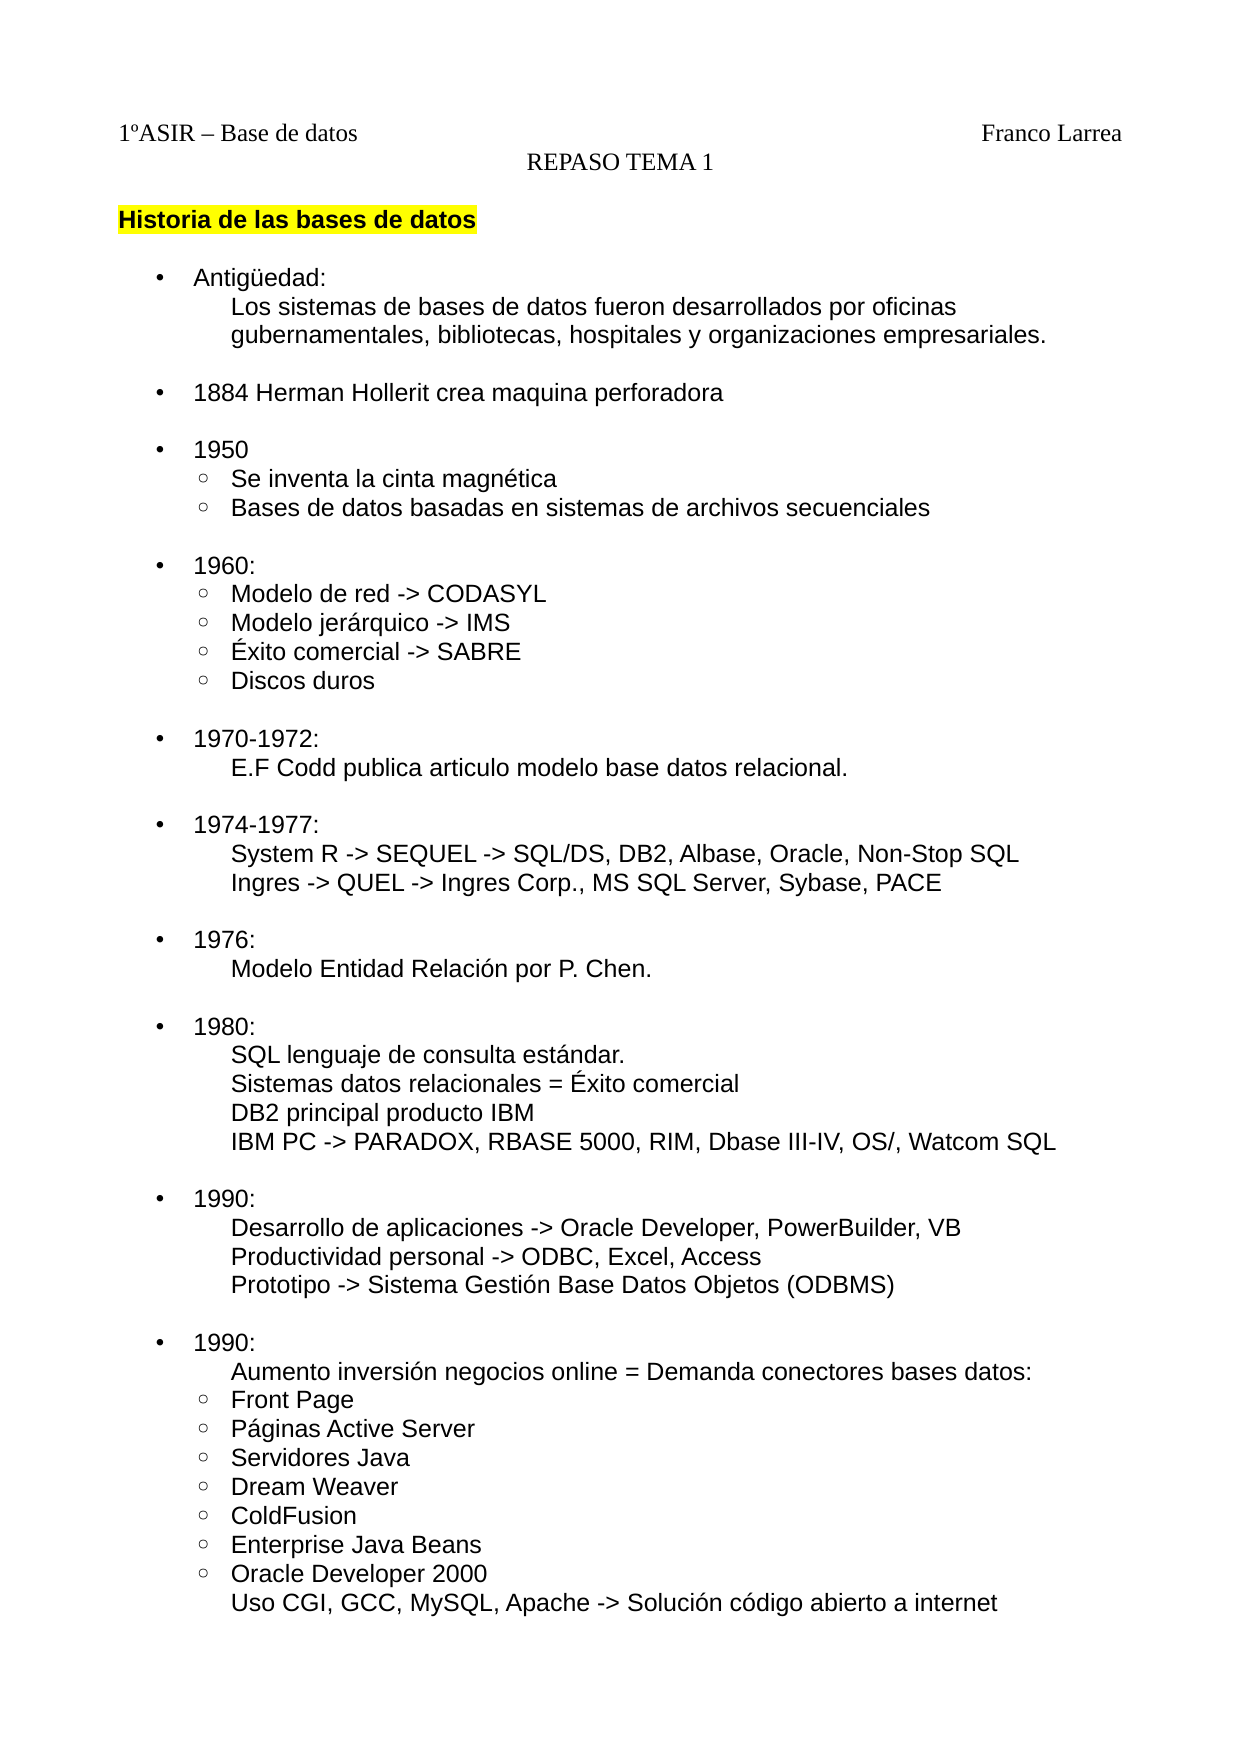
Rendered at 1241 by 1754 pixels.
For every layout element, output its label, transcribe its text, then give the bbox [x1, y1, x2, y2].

list Páginas Active Server [193, 1414, 1122, 1443]
list Productividad personal -> ODBC, Excel, Access [193, 1242, 1122, 1270]
list Servidores Java [193, 1443, 1122, 1472]
list IBM PC -> PARADOX, RBASE 5000, RIM, Dbase III-IV, OS/, Watcom SQL [193, 1127, 1122, 1155]
list 1970-1972: [156, 724, 1122, 752]
list Uso CGI, GCC, MySQL, Apache -> Solución código abierto a internet [193, 1587, 1122, 1616]
list System R -> SEQUEL -> SQL/DS, DB2, Albase, Oracle, Non-Stop SQL [193, 839, 1122, 868]
list Antigüedad: [156, 263, 1122, 291]
list Dream Weaver [193, 1472, 1122, 1501]
list Front Page [193, 1386, 1122, 1414]
list 1960: [156, 551, 1122, 579]
list Modelo jerárquico -> IMS [193, 608, 1122, 637]
list Oracle Developer 2000 [193, 1559, 1122, 1587]
list 1990: [156, 1184, 1122, 1213]
list Sistemas datos relacionales = Éxito comercial [193, 1069, 1122, 1098]
list 1980: [156, 1011, 1122, 1040]
list 1976: [156, 925, 1122, 954]
list SQL lenguaje de consulta estándar. [193, 1040, 1122, 1069]
list 1974-1977: [156, 810, 1122, 839]
list DB2 principal producto IBM [193, 1098, 1122, 1127]
list Aumento inversión negocios online = Demanda conectores bases datos: [193, 1357, 1122, 1386]
list Desarrollo de aplicaciones -> Oracle Developer, PowerBuilder, VB [193, 1213, 1122, 1242]
list 1884 Herman Hollerit crea maquina perforadora [156, 378, 1122, 407]
list Enterprise Java Beans [193, 1530, 1122, 1559]
list Se inventa la cinta magnética [193, 464, 1122, 493]
list Los sistemas de bases de datos fueron desarrollados por oficinas gubernamentales, bibliotecas, hospitales y organizaciones empresariales. [193, 291, 1122, 349]
list Bases de datos basadas en sistemas de archivos secuenciales [193, 493, 1122, 522]
list E.F Codd publica articulo modelo base datos relacional. [193, 752, 1122, 781]
list Prototipo -> Sistema Gestión Base Datos Objetos (ODBMS) [193, 1270, 1122, 1299]
list 1990: [156, 1328, 1122, 1357]
list Éxito comercial -> SABRE [193, 637, 1122, 666]
list 1950 [156, 435, 1122, 464]
text Historia de las bases de datos [118, 205, 1122, 234]
list ColdFusion [193, 1501, 1122, 1530]
list Ingres -> QUEL -> Ingres Corp., MS SQL Server, Sybase, PACE [193, 868, 1122, 896]
list Discos duros [193, 666, 1122, 695]
list Modelo Entidad Relación por P. Chen. [193, 954, 1122, 983]
list Modelo de red -> CODASYL [193, 579, 1122, 608]
